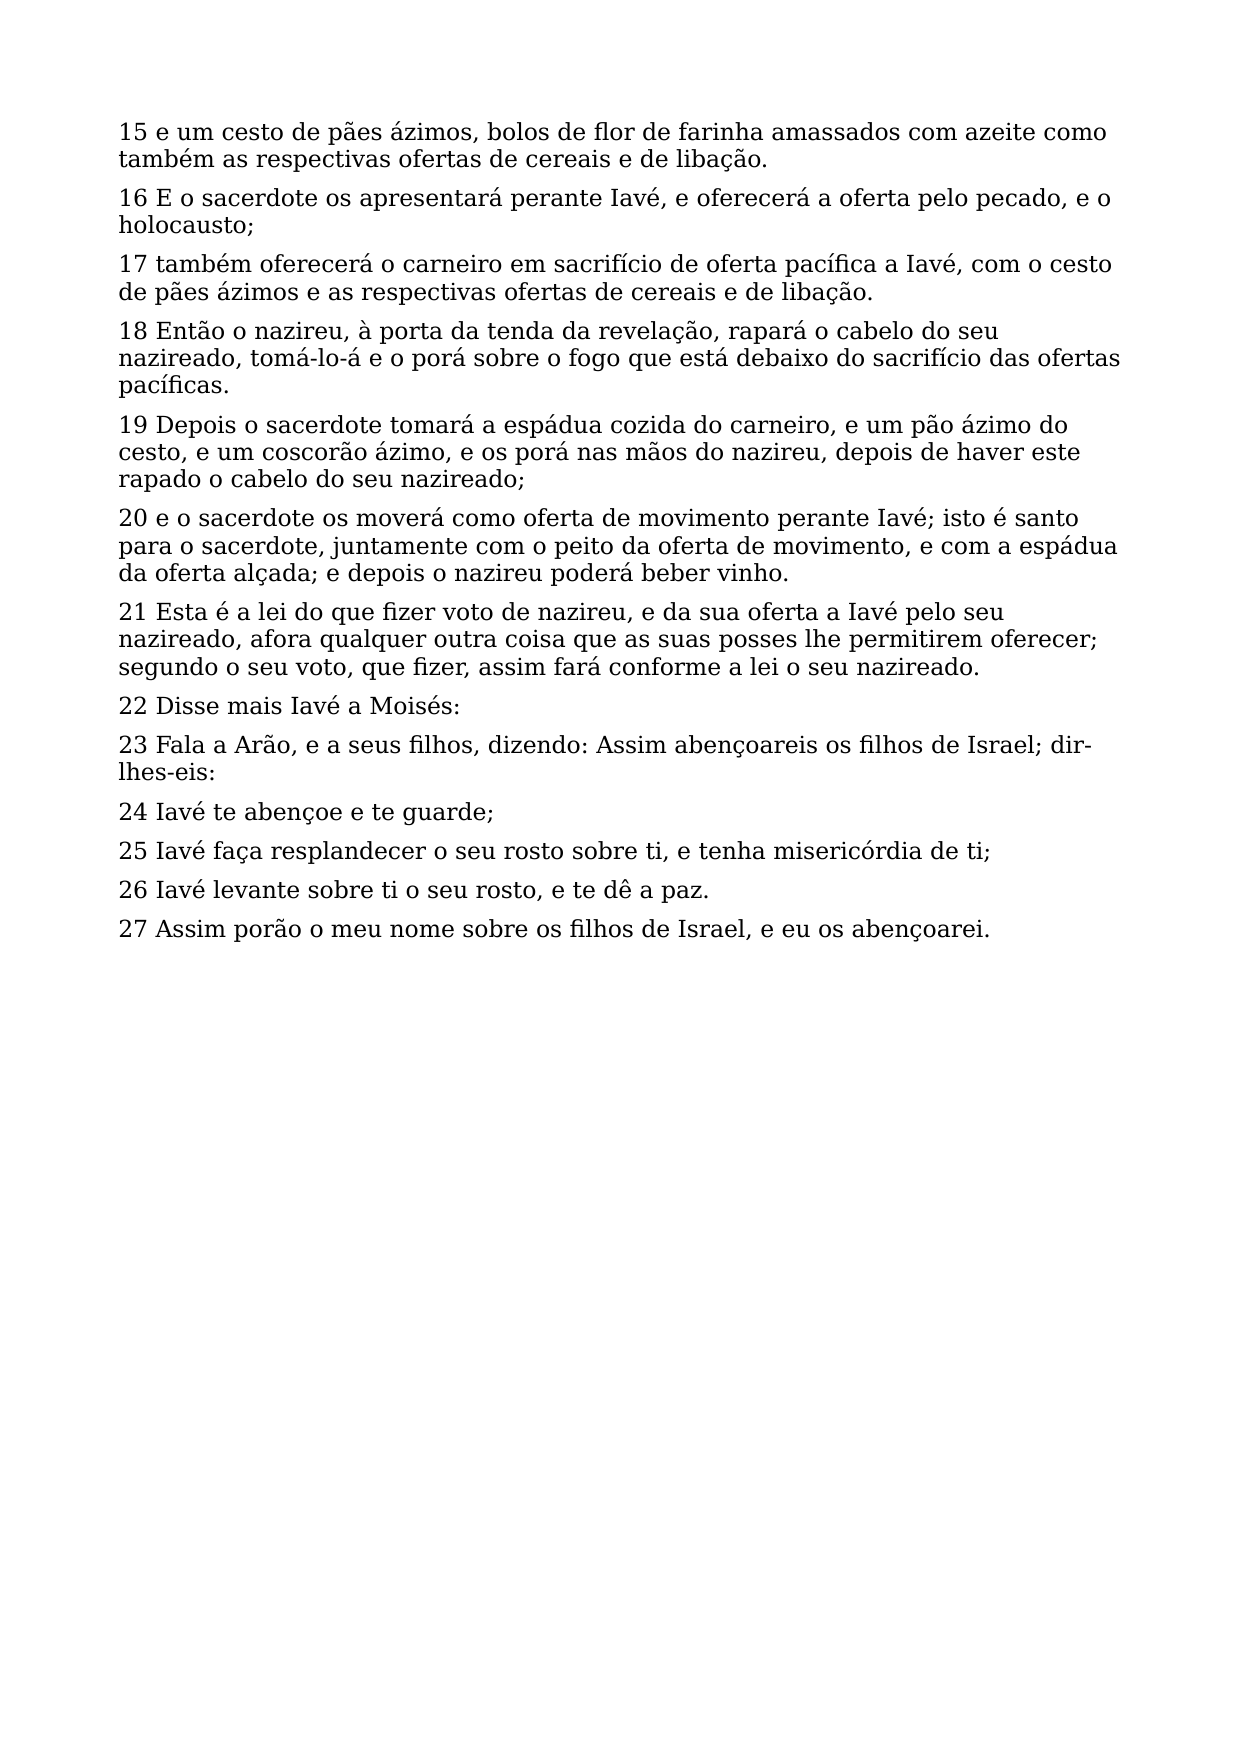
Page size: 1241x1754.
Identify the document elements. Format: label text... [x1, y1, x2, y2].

text 20 e o sacerdote os moverá como oferta de movimento perante Iavé; isto é santo para o sacerdote, juntamente com o peito da oferta de movimento, e com a espádua da oferta alçada; e depois o nazireu poderá beber vinho. [118, 505, 1122, 587]
text 24 Iavé te abençoe e te guarde; [118, 798, 1122, 825]
text 18 Então o nazireu, à porta da tenda da revelação, rapará o cabelo do seu nazireado, tomá-lo-á e o porá sobre o fogo que está debaixo do sacrifício das ofertas pacíficas. [118, 317, 1122, 399]
text 21 Esta é a lei do que fizer voto de nazireu, e da sua oferta a Iavé pelo seu nazireado, afora qualquer outra coisa que as suas posses lhe permitirem oferecer; segundo o seu voto, que fizer, assim fará conforme a lei o seu nazireado. [118, 599, 1122, 681]
text 17 também oferecerá o carneiro em sacrifício de oferta pacífica a Iavé, com o cesto de pães ázimos e as respectivas ofertas de cereais e de libação. [118, 251, 1122, 306]
text 15 e um cesto de pães ázimos, bolos de flor de farinha amassados com azeite como também as respectivas ofertas de cereais e de libação. [118, 118, 1122, 173]
text 26 Iavé levante sobre ti o seu rosto, e te dê a paz. [118, 876, 1122, 904]
text 16 E o sacerdote os apresentará perante Iavé, e oferecerá a oferta pelo pecado, e o holocausto; [118, 184, 1122, 239]
text 19 Depois o sacerdote tomará a espádua cozida do carneiro, e um pão ázimo do cesto, e um coscorão ázimo, e os porá nas mãos do nazireu, depois de haver este rapado o cabelo do seu nazireado; [118, 411, 1122, 493]
text 25 Iavé faça resplandecer o seu rosto sobre ti, e tenha misericórdia de ti; [118, 837, 1122, 864]
text 27 Assim porão o meu nome sobre os filhos de Israel, e eu os abençoarei. [118, 916, 1122, 943]
text 23 Fala a Arão, e a seus filhos, dizendo: Assim abençoareis os filhos de Israel; dir-lhes-eis: [118, 732, 1122, 786]
text 22 Disse mais Iavé a Moisés: [118, 692, 1122, 720]
